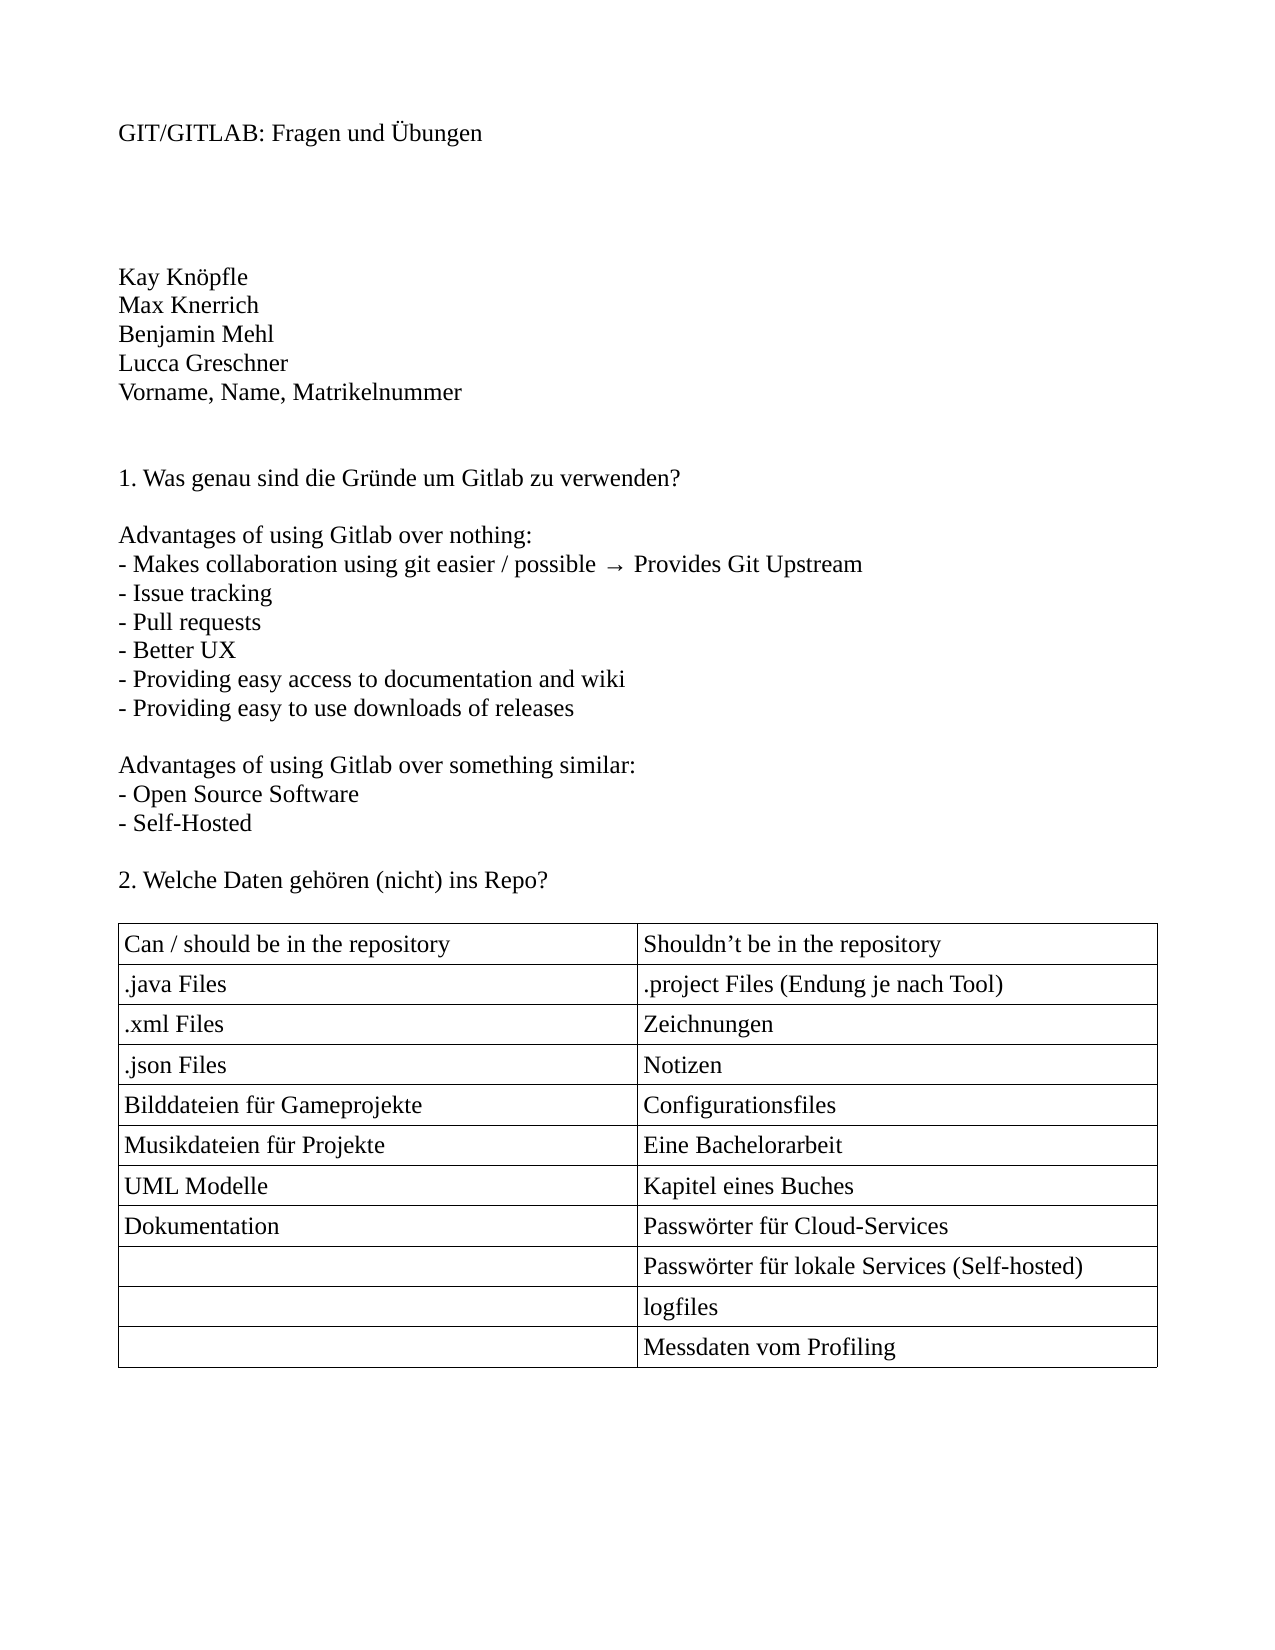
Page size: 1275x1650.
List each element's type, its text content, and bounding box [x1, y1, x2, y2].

table_cell .java Files [119, 965, 637, 1004]
table_cell logfiles [638, 1287, 1157, 1326]
table_cell UML Modelle [119, 1166, 637, 1205]
table_cell Musikdateien für Projekte [119, 1126, 637, 1165]
table_cell Configurationsfiles [638, 1085, 1157, 1125]
table_cell Passwörter für lokale Services (Self-hosted) [638, 1247, 1157, 1286]
table_cell Dokumentation [119, 1206, 637, 1246]
text - Issue tracking [118, 578, 1157, 607]
text Advantages of using Gitlab over something similar: [118, 751, 1157, 779]
table_header Shouldn’t be in the repository [638, 924, 1157, 963]
table_cell [119, 1247, 637, 1286]
table_cell Notizen [638, 1045, 1157, 1084]
text - Better UX [118, 636, 1157, 664]
table_cell .json Files [119, 1045, 637, 1084]
table_cell Passwörter für Cloud-Services [638, 1206, 1157, 1246]
table_cell Kapitel eines Buches [638, 1166, 1157, 1205]
table_cell .xml Files [119, 1005, 637, 1044]
text - Pull requests [118, 607, 1157, 636]
text 1. Was genau sind die Gründe um Gitlab zu verwenden? [118, 463, 1157, 492]
text - Self-Hosted [118, 808, 1157, 837]
table_cell Bilddateien für Gameprojekte [119, 1085, 637, 1125]
table_header Can / should be in the repository [119, 924, 637, 963]
text Advantages of using Gitlab over nothing: [118, 521, 1157, 549]
text - Providing easy to use downloads of releases [118, 693, 1157, 722]
table_cell Zeichnungen [638, 1005, 1157, 1044]
text GIT/GITLAB: Fragen und Übungen [118, 118, 1157, 147]
table_cell Eine Bachelorarbeit [638, 1126, 1157, 1165]
table_cell .project Files (Endung je nach Tool) [638, 965, 1157, 1004]
text 2. Welche Daten gehören (nicht) ins Repo? [118, 866, 1157, 894]
text - Open Source Software [118, 779, 1157, 808]
text - Makes collaboration using git easier / possible → Provides Git Upstream [118, 549, 1157, 578]
text Benjamin Mehl [118, 319, 1157, 348]
text Lucca Greschner [118, 348, 1157, 377]
table_cell Messdaten vom Profiling [638, 1327, 1157, 1367]
table_cell [119, 1287, 637, 1326]
table_cell [119, 1327, 637, 1367]
text - Providing easy access to documentation and wiki [118, 664, 1157, 693]
text Kay Knöpfle [118, 262, 1157, 291]
text Vorname, Name, Matrikelnummer [118, 377, 1157, 406]
text Max Knerrich [118, 291, 1157, 319]
